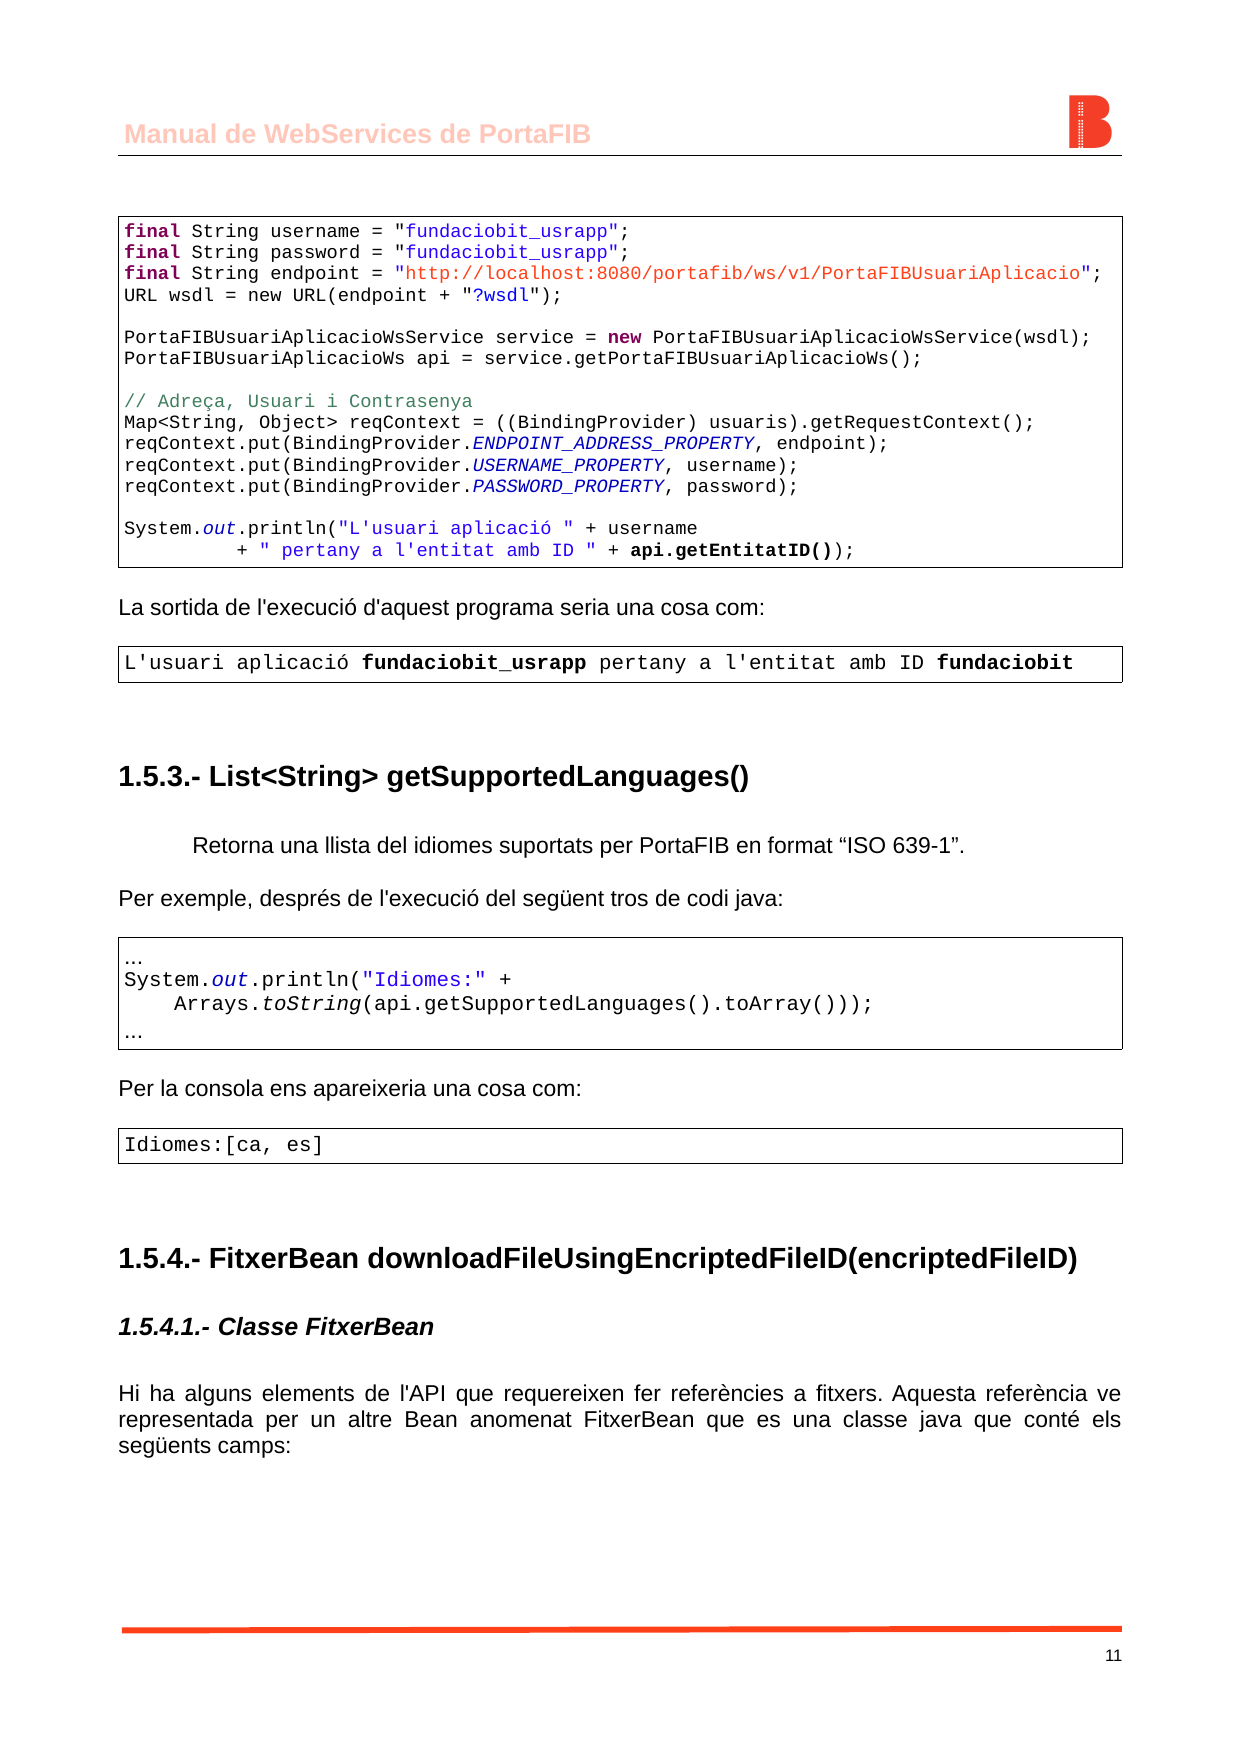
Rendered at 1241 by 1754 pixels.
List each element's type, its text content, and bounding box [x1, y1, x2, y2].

text Per la consola ens apareixeria una cosa com: [118, 1075, 1122, 1102]
text Hi ha alguns elements de l'API que requereixen fer referències a fitxers. Aquesta referència ve representada per un altre Bean anomenat FitxerBean que es una classe java que conté els següents camps: [118, 1380, 1122, 1459]
subtitle Classe FitxerBean [118, 1312, 1122, 1341]
table_header final String username = "fundaciobit_usrapp"; final String password = "fundaciobit_usrapp"; final String endpoint = "http://localhost:8080/portafib/ws/v1/PortaFIBUsuariAplicacio"; URL wsdl = new URL(endpoint + "?wsdl"); PortaFIBUsuariAplicacioWsService service = new PortaFIBUsuariAplicacioWsService(wsdl); PortaFIBUsuariAplicacioWs api = service.getPortaFIBUsuariAplicacioWs(); // Adreça, Usuari i Contrasenya Map<String, Object> reqContext = ((BindingProvider) usuaris).getRequestContext(); reqContext.put(BindingProvider.ENDPOINT_ADDRESS_PROPERTY, endpoint); reqContext.put(BindingProvider.USERNAME_PROPERTY, username); reqContext.put(BindingProvider.PASSWORD_PROPERTY, password); System.out.println("L'usuari aplicació " + username + " pertany a l'entitat amb ID " + api.getEntitatID()); [119, 217, 1122, 567]
text Per exemple, després de l'execució del següent tros de codi java: [118, 884, 1122, 911]
table_header ... System.out.println("Idiomes:" + Arrays.toString(api.getSupportedLanguages().toArray())); ... [119, 938, 1122, 1049]
picture [1063, 94, 1117, 150]
table_header Idiomes:[ca, es] [119, 1129, 1122, 1163]
text Retorna una llista del idiomes suportats per PortaFIB en format “ISO 639-1”. [118, 832, 1122, 858]
text La sortida de l'execució d'aquest programa seria una cosa com: [118, 594, 1122, 620]
subtitle List<String> getSupportedLanguages() [118, 759, 1122, 793]
subtitle FitxerBean downloadFileUsingEncriptedFileID(encriptedFileID) [118, 1241, 1122, 1274]
table_header L'usuari aplicació fundaciobit_usrapp pertany a l'entitat amb ID fundaciobit [119, 647, 1122, 682]
